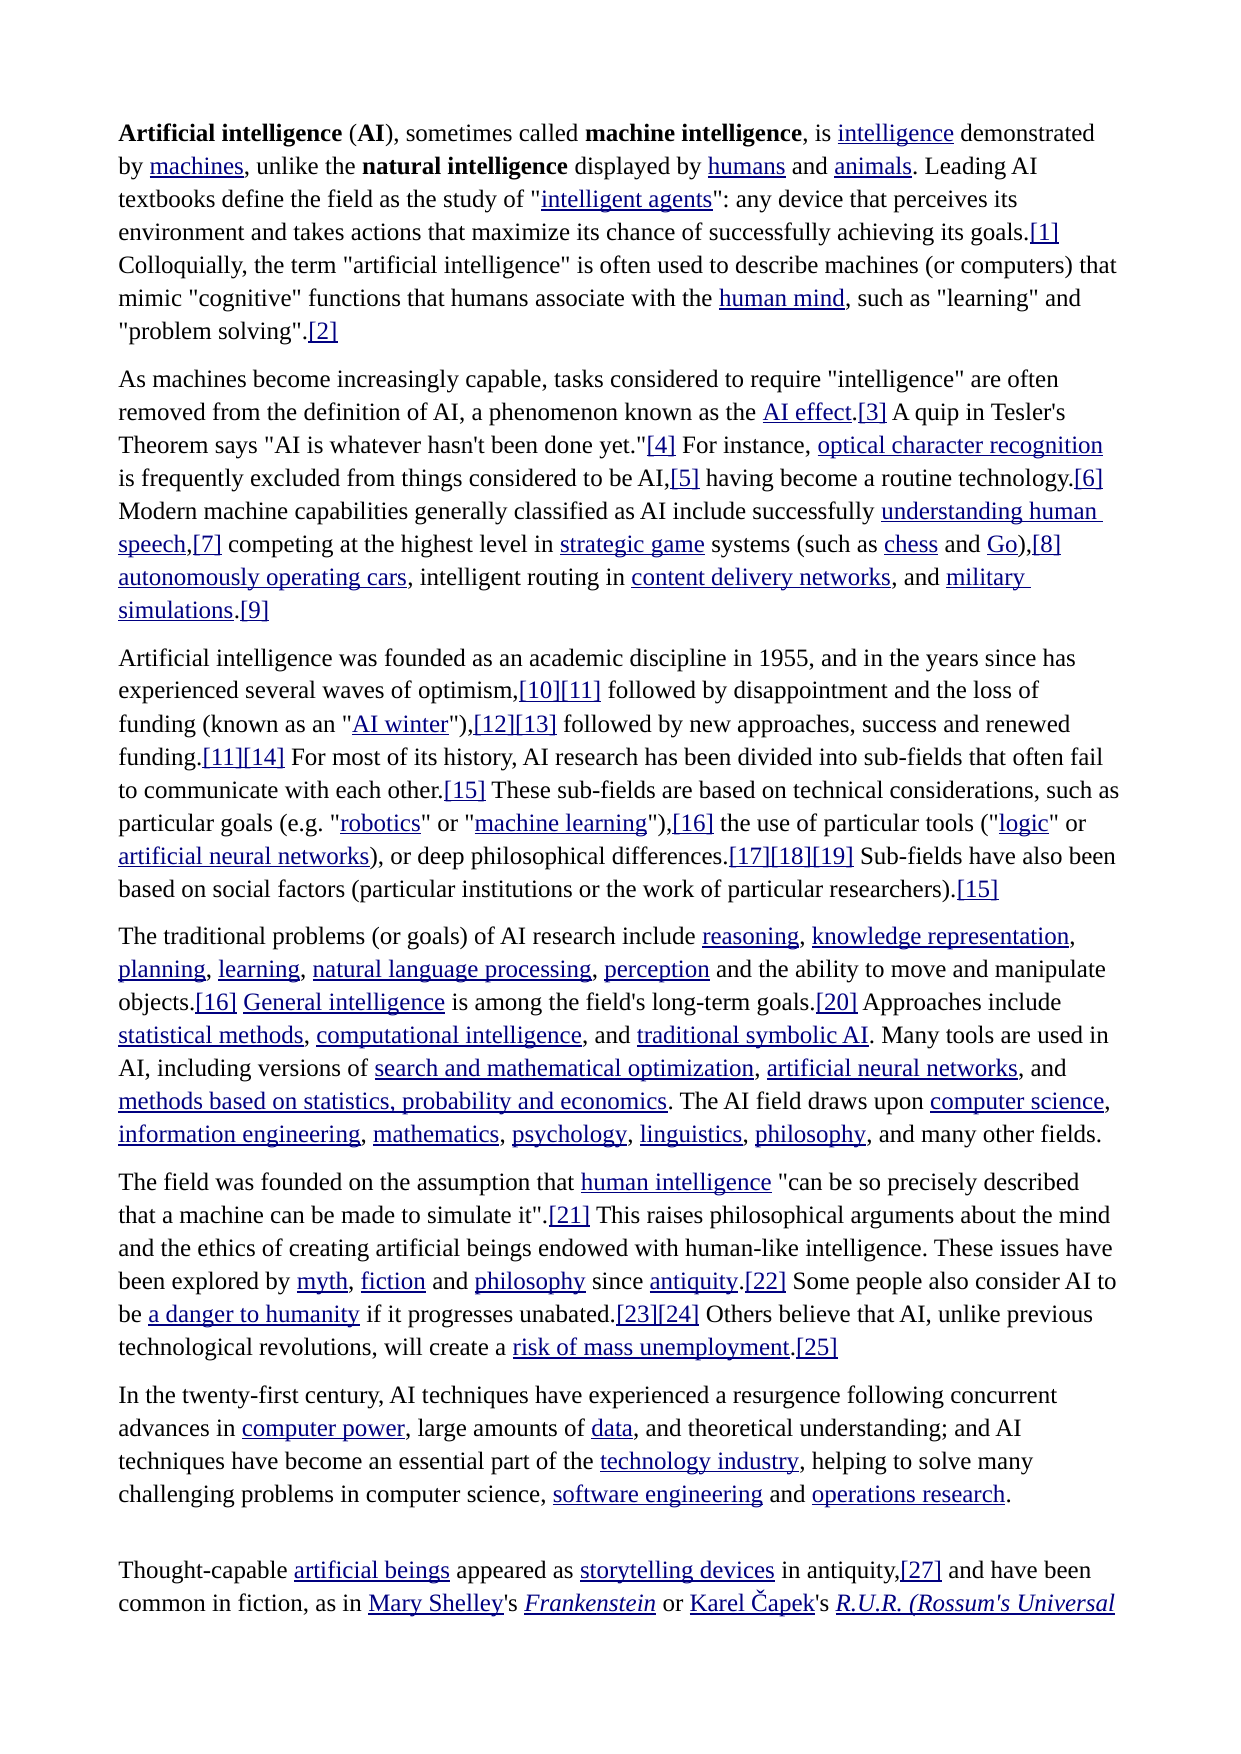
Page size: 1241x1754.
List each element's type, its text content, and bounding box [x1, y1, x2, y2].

text Thought-capable artificial beings appeared as storytelling devices in antiquity,[27] and have been common in fiction, as in Mary Shelley's Frankenstein or Karel Čapek's R.U.R. (Rossum's Universal [118, 1555, 1122, 1617]
text Artificial intelligence was founded as an academic discipline in 1955, and in the years since has experienced several waves of optimism,[10][11] followed by disappointment and the loss of funding (known as an "AI winter"),[12][13] followed by new approaches, success and renewed funding.[11][14] For most of its history, AI research has been divided into sub-fields that often fail to communicate with each other.[15] These sub-fields are based on technical considerations, such as particular goals (e.g. "robotics" or "machine learning"),[16] the use of particular tools ("logic" or artificial neural networks), or deep philosophical differences.[17][18][19] Sub-fields have also been based on social factors (particular institutions or the work of particular researchers).[15] [118, 643, 1122, 902]
text The traditional problems (or goals) of AI research include reasoning, knowledge representation, planning, learning, natural language processing, perception and the ability to move and manipulate objects.[16] General intelligence is among the field's long-term goals.[20] Approaches include statistical methods, computational intelligence, and traditional symbolic AI. Many tools are used in AI, including versions of search and mathematical optimization, artificial neural networks, and methods based on statistics, probability and economics. The AI field draws upon computer science, information engineering, mathematics, psychology, linguistics, philosophy, and many other fields. [118, 921, 1122, 1148]
text The field was founded on the assumption that human intelligence "can be so precisely described that a machine can be made to simulate it".[21] This raises philosophical arguments about the mind and the ethics of creating artificial beings endowed with human-like intelligence. These issues have been explored by myth, fiction and philosophy since antiquity.[22] Some people also consider AI to be a danger to humanity if it progresses unabated.[23][24] Others believe that AI, unlike previous technological revolutions, will create a risk of mass unemployment.[25] [118, 1167, 1122, 1361]
text In the twenty-first century, AI techniques have experienced a resurgence following concurrent advances in computer power, large amounts of data, and theoretical understanding; and AI techniques have become an essential part of the technology industry, helping to solve many challenging problems in computer science, software engineering and operations research. [118, 1380, 1122, 1508]
text Artificial intelligence (AI), sometimes called machine intelligence, is intelligence demonstrated by machines, unlike the natural intelligence displayed by humans and animals. Leading AI textbooks define the field as the study of "intelligent agents": any device that perceives its environment and takes actions that maximize its chance of successfully achieving its goals.[1] Colloquially, the term "artificial intelligence" is often used to describe machines (or computers) that mimic "cognitive" functions that humans associate with the human mind, such as "learning" and "problem solving".[2] [118, 118, 1122, 345]
text As machines become increasingly capable, tasks considered to require "intelligence" are often removed from the definition of AI, a phenomenon known as the AI effect.[3] A quip in Tesler's Theorem says "AI is whatever hasn't been done yet."[4] For instance, optical character recognition is frequently excluded from things considered to be AI,[5] having become a routine technology.[6] Modern machine capabilities generally classified as AI include successfully understanding human speech,[7] competing at the highest level in strategic game systems (such as chess and Go),[8] autonomously operating cars, intelligent routing in content delivery networks, and military simulations.[9] [118, 364, 1122, 624]
